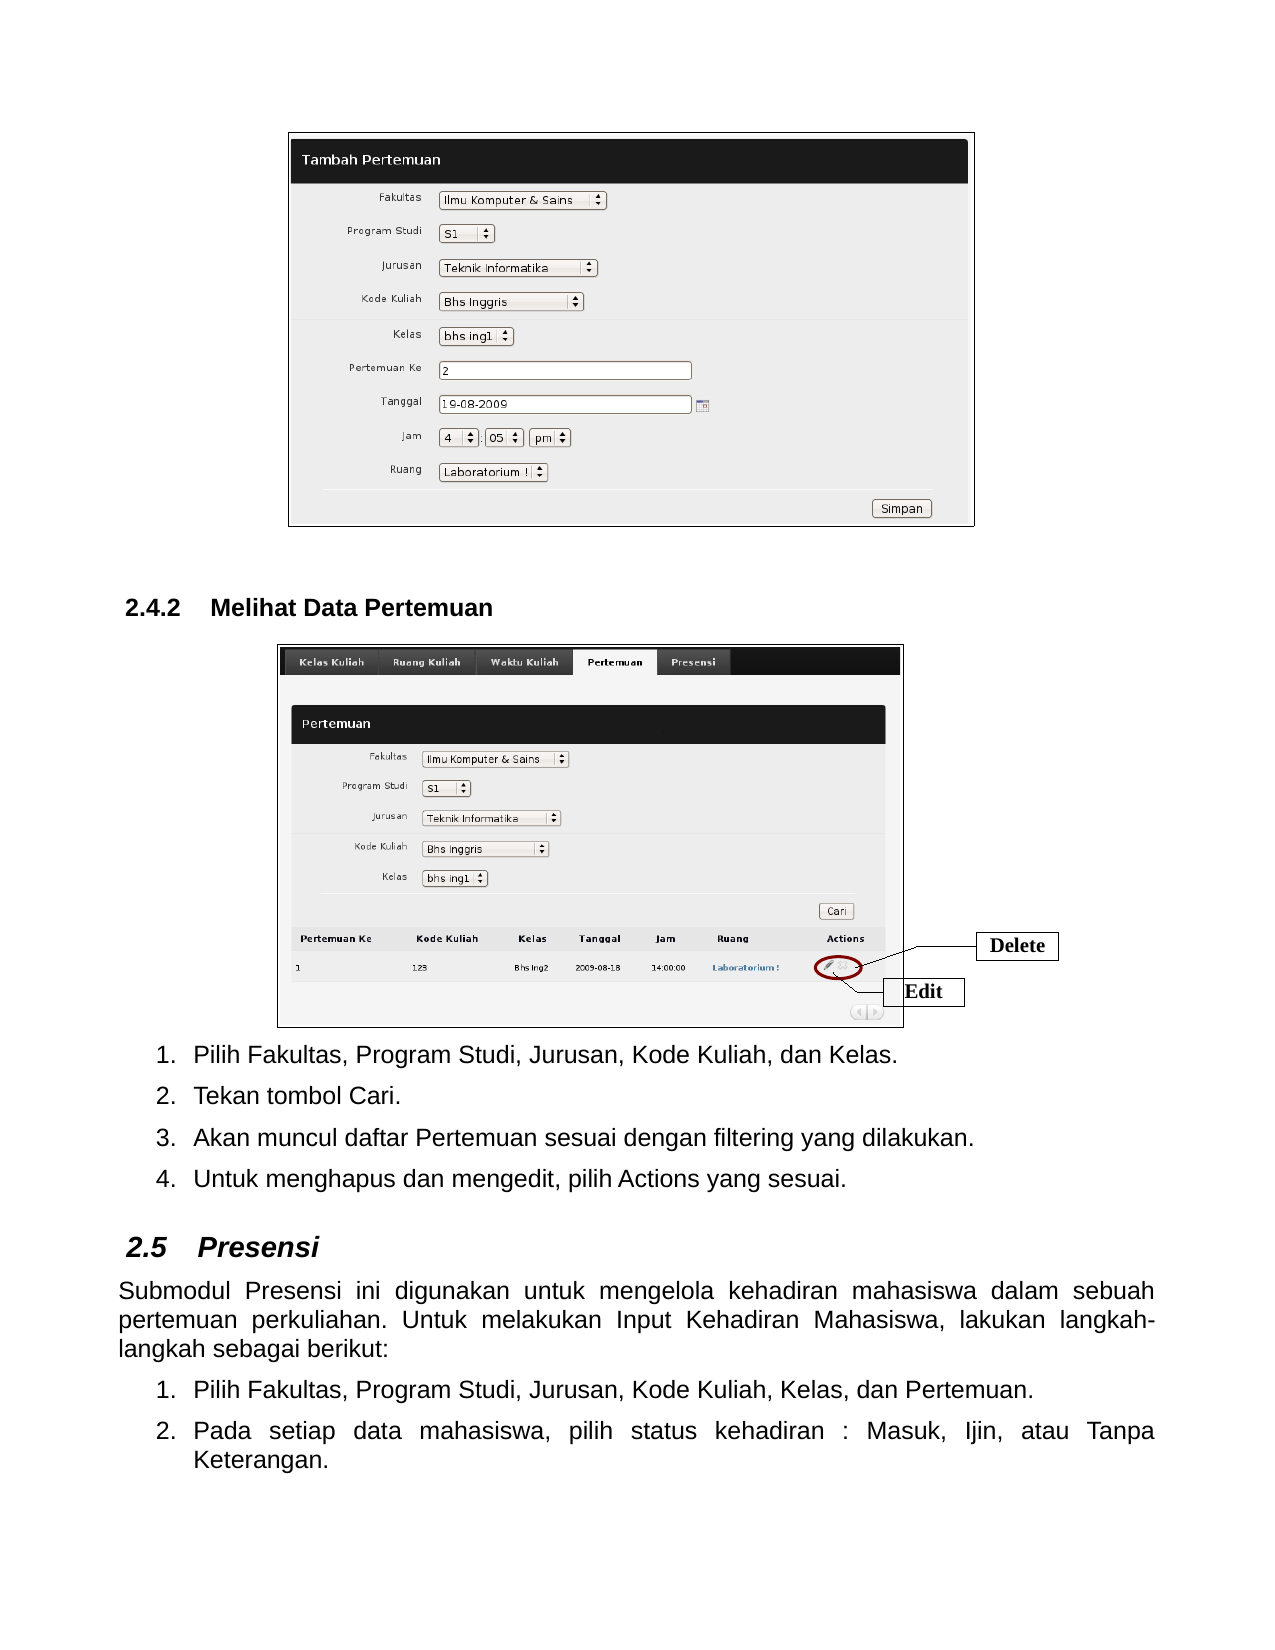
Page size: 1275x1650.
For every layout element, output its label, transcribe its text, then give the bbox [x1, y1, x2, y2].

list Pada setiap data mahasiswa, pilih status kehadiran : Masuk, Ijin, atau Tanpa Keterangan. [156, 1416, 1157, 1474]
list Pilih Fakultas, Program Studi, Jurusan, Kode Kuliah, dan Kelas. [156, 1040, 1157, 1069]
subtitle Presensi [118, 1230, 1157, 1264]
picture [280, 647, 901, 1025]
subtitle Melihat Data Pertemuan [118, 593, 1157, 621]
picture [884, 979, 901, 1006]
text Submodul Presensi ini digunakan untuk mengelola kehadiran mahasiswa dalam sebuah pertemuan perkuliahan. Untuk melakukan Input Kehadiran Mahasiswa, lakukan langkah-langkah sebagai berikut: [118, 1276, 1157, 1362]
picture [290, 135, 971, 524]
list Pilih Fakultas, Program Studi, Jurusan, Kode Kuliah, Kelas, dan Pertemuan. [156, 1375, 1157, 1404]
list Untuk menghapus dan mengedit, pilih Actions yang sesuai. [156, 1164, 1157, 1193]
list Tekan tombol Cari. [156, 1081, 1157, 1110]
list Akan muncul daftar Pertemuan sesuai dengan filtering yang dilakukan. [156, 1123, 1157, 1151]
